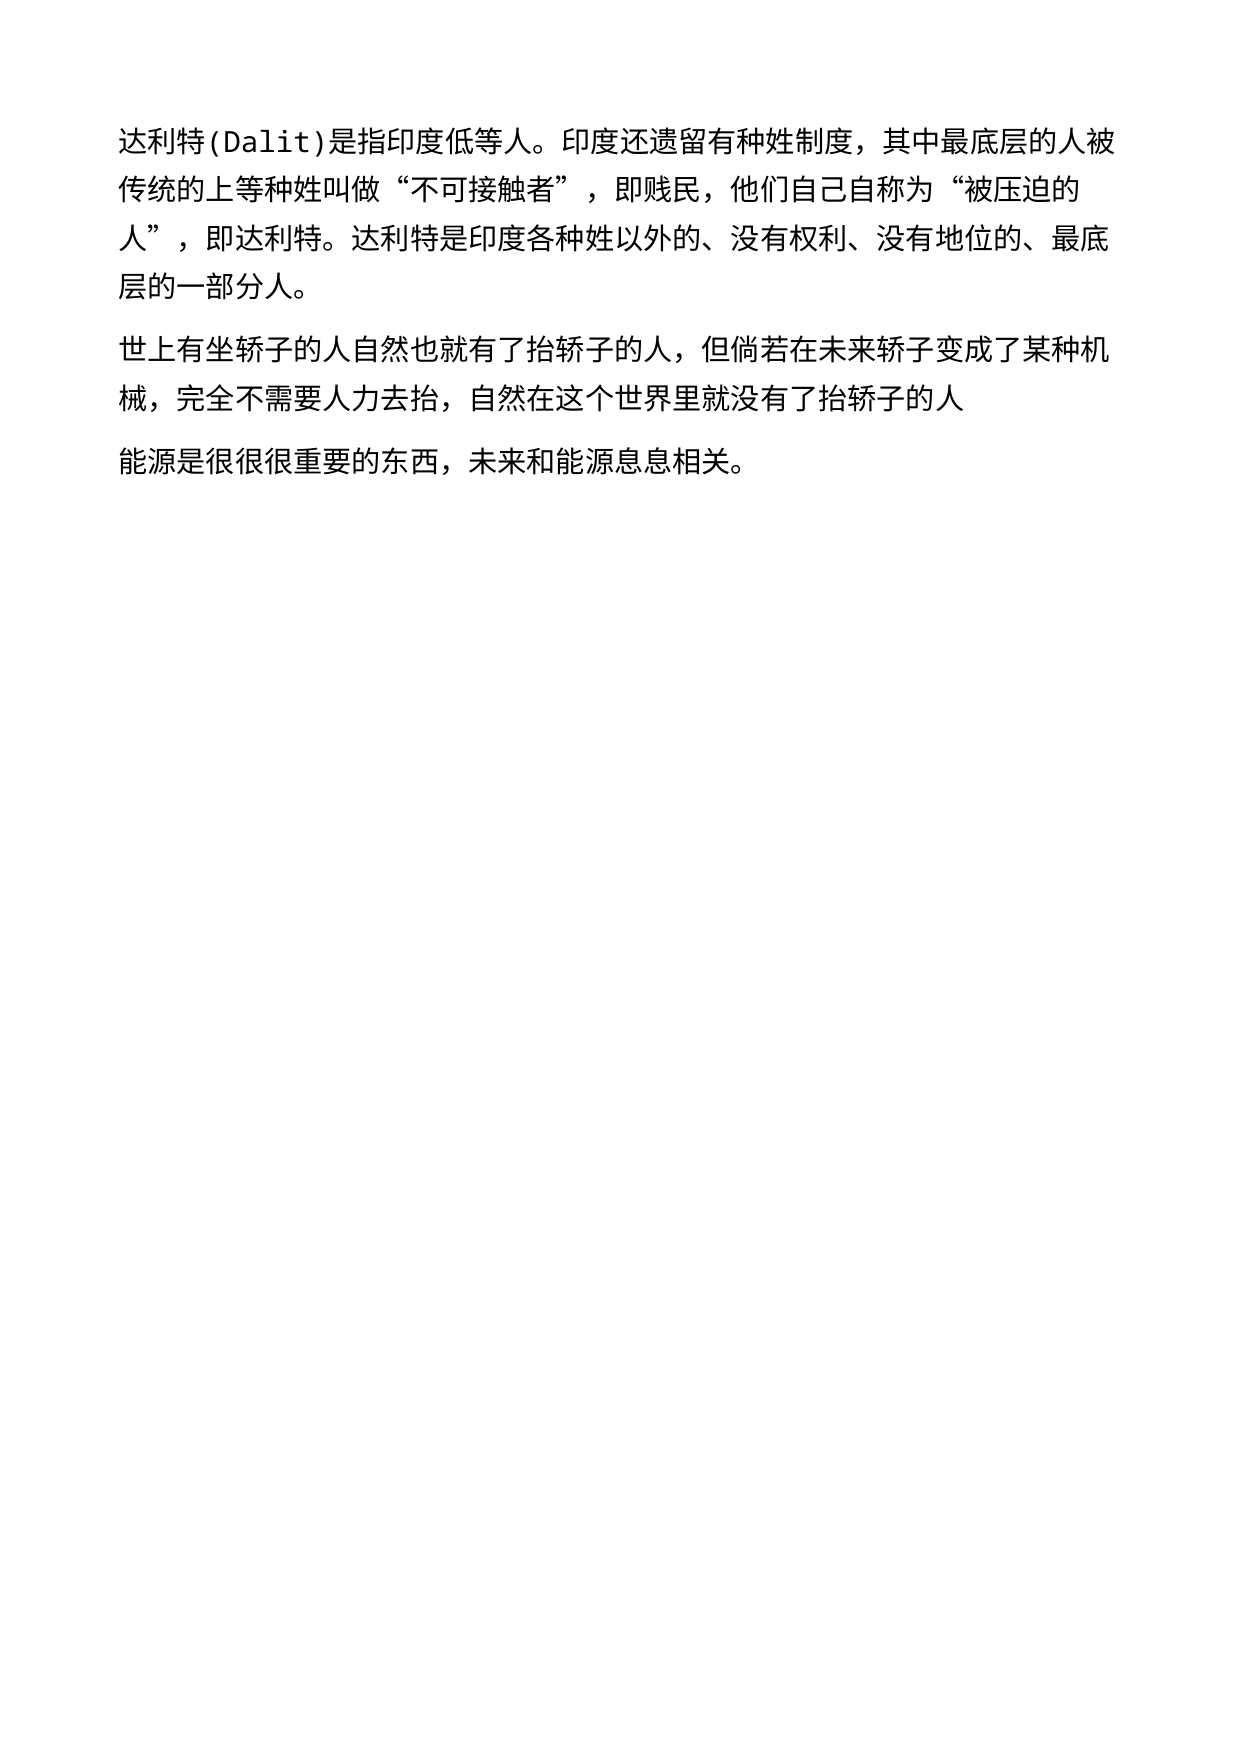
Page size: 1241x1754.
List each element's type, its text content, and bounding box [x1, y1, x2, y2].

text 达利特(Dalit)是指印度低等人。印度还遗留有种姓制度，其中最底层的人被传统的上等种姓叫做“不可接触者”，即贱民，他们自己自称为“被压迫的人”，即达利特。达利特是印度各种姓以外的、没有权利、没有地位的、最底层的一部分人。 [118, 118, 1122, 306]
text 世上有坐轿子的人自然也就有了抬轿子的人，但倘若在未来轿子变成了某种机械，完全不需要人力去抬，自然在这个世界里就没有了抬轿子的人 [118, 327, 1122, 418]
text 能源是很很很重要的东西，未来和能源息息相关。 [118, 439, 1122, 481]
